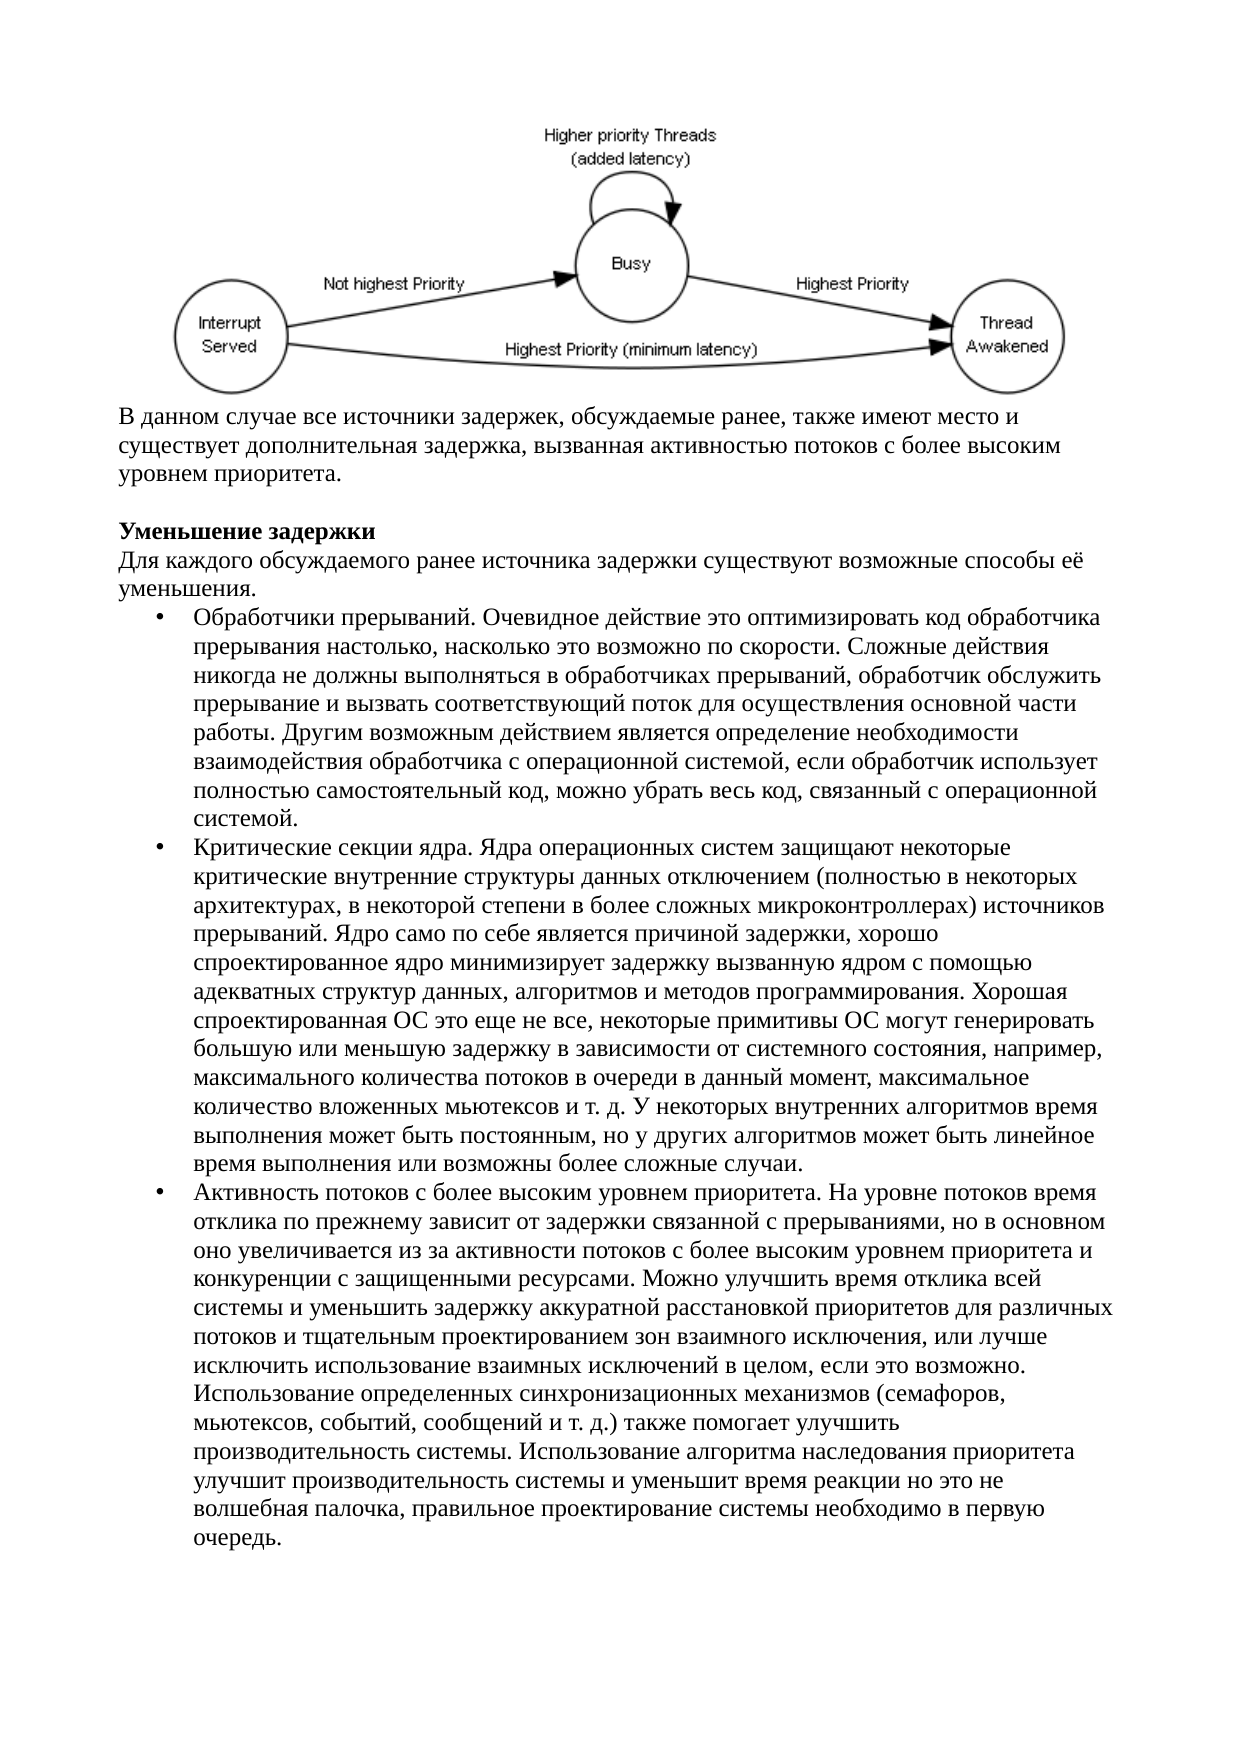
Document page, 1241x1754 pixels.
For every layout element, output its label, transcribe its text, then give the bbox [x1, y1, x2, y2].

picture [167, 118, 1073, 401]
text Для каждого обсуждаемого ранее источника задержки существуют возможные способы её уменьшения. [118, 545, 1122, 602]
list Критические секции ядра. Ядра операционных систем защищают некоторые критические внутренние структуры данных отключением (полностью в некоторых архитектурах, в некоторой степени в более сложных микроконтроллерах) источников прерываний. Ядро само по себе является причиной задержки, хорошо спроектированное ядро минимизирует задержку вызванную ядром с помощью адекватных структур данных, алгоритмов и методов программирования. Хорошая спроектированная ОС это еще не все, некоторые примитивы ОС могут генерировать большую или меньшую задержку в зависимости от системного состояния, например, максимального количества потоков в очереди в данный момент, максимальное количество вложенных мьютексов и т. д. У некоторых внутренних алгоритмов время выполнения может быть постоянным, но у других алгоритмов может быть линейное время выполнения или возможны более сложные случаи. [156, 832, 1122, 1177]
text В данном случае все источники задержек, обсуждаемые ранее, также имеют место и существует дополнительная задержка, вызванная активностью потоков с более высоким уровнем приоритета. [118, 118, 1122, 487]
text Уменьшение задержки [118, 516, 1122, 545]
list Обработчики прерываний. Очевидное действие это оптимизировать код обработчика прерывания настолько, насколько это возможно по скорости. Сложные действия никогда не должны выполняться в обработчиках прерываний, обработчик обслужить прерывание и вызвать соответствующий поток для осуществления основной части работы. Другим возможным действием является определение необходимости взаимодействия обработчика с операционной системой, если обработчик использует полностью самостоятельный код, можно убрать весь код, связанный с операционной системой. [156, 602, 1122, 832]
list Активность потоков с более высоким уровнем приоритета. На уровне потоков время отклика по прежнему зависит от задержки связанной с прерываниями, но в основном оно увеличивается из за активности потоков с более высоким уровнем приоритета и конкуренции с защищенными ресурсами. Можно улучшить время отклика всей системы и уменьшить задержку аккуратной расстановкой приоритетов для различных потоков и тщательным проектированием зон взаимного исключения, или лучше исключить использование взаимных исключений в целом, если это возможно. Использование определенных синхронизационных механизмов (семафоров, мьютексов, событий, сообщений и т. д.) также помогает улучшить производительность системы. Использование алгоритма наследования приоритета улучшит производительность системы и уменьшит время реакции но это не волшебная палочка, правильное проектирование системы необходимо в первую очередь. [156, 1177, 1122, 1551]
